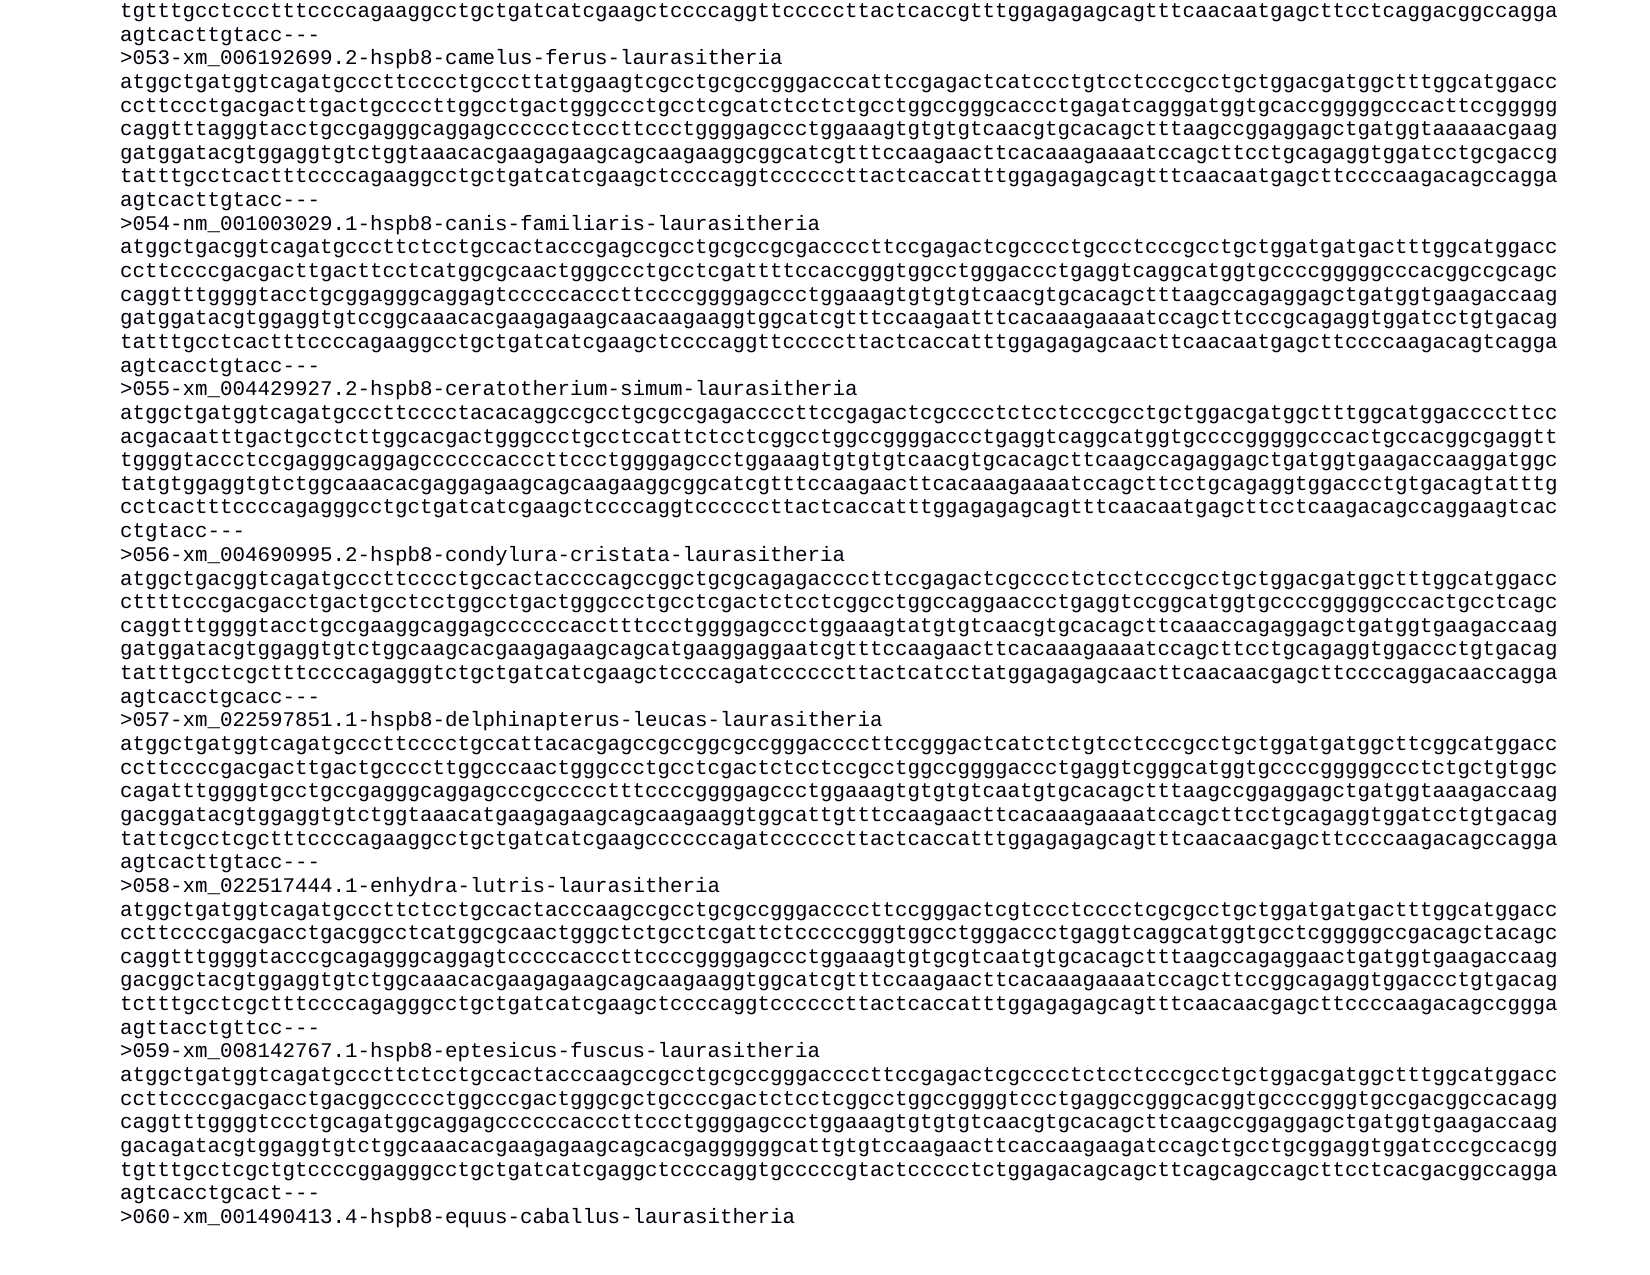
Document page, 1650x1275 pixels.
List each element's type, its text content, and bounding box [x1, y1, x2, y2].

text atggctgatggtcagatgcccttctcctgccactacccaagccgcctgcgccgggaccccttccgggactcgtccctcccctcgcgcctgctggatgatgactttggcatggaccccttccccgacgacctgacggcctcatggcgcaactgggctctgcctcgattctcccccgggtggcctgggaccctgaggtcaggcatggtgcctcgggggccgacagctacagccaggtttggggtacccgcagagggcaggagtcccccacccttccccggggagccctggaaagtgtgcgtcaatgtgcacagctttaagccagaggaactgatggtgaagaccaaggacggctacgtggaggtgtctggcaaacacgaagagaagcagcaagaaggtggcatcgtttccaagaacttcacaaagaaaatccagcttccggcagaggtggaccctgtgacagtctttgcctcgctttccccagagggcctgctgatcatcgaagctccccaggtccccccttactcaccatttggagagagcagtttcaacaacgagcttccccaagacagccgggaagttacctgttcc--- [120, 898, 1564, 1040]
text >059-xm_008142767.1-hspb8-eptesicus-fuscus-laurasitheria [120, 1040, 1564, 1064]
text >054-nm_001003029.1-hspb8-canis-familiaris-laurasitheria [120, 213, 1564, 236]
text >058-xm_022517444.1-enhydra-lutris-laurasitheria [120, 875, 1564, 898]
text atggctgatggtcagatgcccttcccctgcccttatggaagtcgcctgcgccgggacccattccgagactcatccctgtcctcccgcctgctggacgatggctttggcatggaccccttccctgacgacttgactgccccttggcctgactgggccctgcctcgcatctcctctgcctggccgggcaccctgagatcagggatggtgcaccgggggcccacttccgggggcaggtttagggtacctgccgagggcaggagcccccctcccttccctggggagccctggaaagtgtgtgtcaacgtgcacagctttaagccggaggagctgatggtaaaaacgaaggatggatacgtggaggtgtctggtaaacacgaagagaagcagcaagaaggcggcatcgtttccaagaacttcacaaagaaaatccagcttcctgcagaggtggatcctgcgaccgtatttgcctcactttccccagaaggcctgctgatcatcgaagctccccaggtccccccttactcaccatttggagagagcagtttcaacaatgagcttccccaagacagccaggaagtcacttgtacc--- [120, 71, 1564, 213]
text atggctgacggtcagatgcccttctcctgccactacccgagccgcctgcgccgcgaccccttccgagactcgcccctgccctcccgcctgctggatgatgactttggcatggaccccttccccgacgacttgacttcctcatggcgcaactgggccctgcctcgattttccaccgggtggcctgggaccctgaggtcaggcatggtgccccgggggcccacggccgcagccaggtttggggtacctgcggagggcaggagtcccccacccttccccggggagccctggaaagtgtgtgtcaacgtgcacagctttaagccagaggagctgatggtgaagaccaaggatggatacgtggaggtgtccggcaaacacgaagagaagcaacaagaaggtggcatcgtttccaagaatttcacaaagaaaatccagcttcccgcagaggtggatcctgtgacagtatttgcctcactttccccagaaggcctgctgatcatcgaagctccccaggttcccccttactcaccatttggagagagcaacttcaacaatgagcttccccaagacagtcaggaagtcacctgtacc--- [120, 236, 1564, 378]
text >060-xm_001490413.4-hspb8-equus-caballus-laurasitheria [120, 1206, 1564, 1229]
text atggctgatggtcagatgcccttcccctacacaggccgcctgcgccgagaccccttccgagactcgcccctctcctcccgcctgctggacgatggctttggcatggaccccttccacgacaatttgactgcctcttggcacgactgggccctgcctccattctcctcggcctggccggggaccctgaggtcaggcatggtgccccgggggcccactgccacggcgaggtttggggtaccctccgagggcaggagccccccacccttccctggggagccctggaaagtgtgtgtcaacgtgcacagcttcaagccagaggagctgatggtgaagaccaaggatggctatgtggaggtgtctggcaaacacgaggagaagcagcaagaaggcggcatcgtttccaagaacttcacaaagaaaatccagcttcctgcagaggtggaccctgtgacagtatttgcctcactttccccagagggcctgctgatcatcgaagctccccaggtccccccttactcaccatttggagagagcagtttcaacaatgagcttcctcaagacagccaggaagtcacctgtacc--- [120, 402, 1564, 544]
text >057-xm_022597851.1-hspb8-delphinapterus-leucas-laurasitheria [120, 709, 1564, 733]
text >055-xm_004429927.2-hspb8-ceratotherium-simum-laurasitheria [120, 378, 1564, 402]
text >056-xm_004690995.2-hspb8-condylura-cristata-laurasitheria [120, 544, 1564, 567]
text tgtttgcctccctttccccagaaggcctgctgatcatcgaagctccccaggttcccccttactcaccgtttggagagagcagtttcaacaatgagcttcctcaggacggccaggaagtcacttgtacc--- [120, 0, 1564, 47]
text atggctgacggtcagatgcccttcccctgccactaccccagccggctgcgcagagaccccttccgagactcgcccctctcctcccgcctgctggacgatggctttggcatggacccttttcccgacgacctgactgcctcctggcctgactgggccctgcctcgactctcctcggcctggccaggaaccctgaggtccggcatggtgccccgggggcccactgcctcagccaggtttggggtacctgccgaaggcaggagccccccacctttccctggggagccctggaaagtatgtgtcaacgtgcacagcttcaaaccagaggagctgatggtgaagaccaaggatggatacgtggaggtgtctggcaagcacgaagagaagcagcatgaaggaggaatcgtttccaagaacttcacaaagaaaatccagcttcctgcagaggtggaccctgtgacagtatttgcctcgctttccccagagggtctgctgatcatcgaagctccccagatccccccttactcatcctatggagagagcaacttcaacaacgagcttccccaggacaaccaggaagtcacctgcacc--- [120, 567, 1564, 709]
text >053-xm_006192699.2-hspb8-camelus-ferus-laurasitheria [120, 47, 1564, 71]
text atggctgatggtcagatgcccttcccctgccattacacgagccgccggcgccgggaccccttccgggactcatctctgtcctcccgcctgctggatgatggcttcggcatggaccccttccccgacgacttgactgccccttggcccaactgggccctgcctcgactctcctccgcctggccggggaccctgaggtcgggcatggtgccccgggggccctctgctgtggccagatttggggtgcctgccgagggcaggagcccgccccctttccccggggagccctggaaagtgtgtgtcaatgtgcacagctttaagccggaggagctgatggtaaagaccaaggacggatacgtggaggtgtctggtaaacatgaagagaagcagcaagaaggtggcattgtttccaagaacttcacaaagaaaatccagcttcctgcagaggtggatcctgtgacagtattcgcctcgctttccccagaaggcctgctgatcatcgaagccccccagatccccccttactcaccatttggagagagcagtttcaacaacgagcttccccaagacagccaggaagtcacttgtacc--- [120, 733, 1564, 875]
text atggctgatggtcagatgcccttctcctgccactacccaagccgcctgcgccgggaccccttccgagactcgcccctctcctcccgcctgctggacgatggctttggcatggaccccttccccgacgacctgacggccccctggcccgactgggcgctgccccgactctcctcggcctggccggggtccctgaggccgggcacggtgccccgggtgccgacggccacaggcaggtttggggtccctgcagatggcaggagccccccacccttccctggggagccctggaaagtgtgtgtcaacgtgcacagcttcaagccggaggagctgatggtgaagaccaaggacagatacgtggaggtgtctggcaaacacgaagagaagcagcacgaggggggcattgtgtccaagaacttcaccaagaagatccagctgcctgcggaggtggatcccgccacggtgtttgcctcgctgtccccggagggcctgctgatcatcgaggctccccaggtgcccccgtactccccctctggagacagcagcttcagcagccagcttcctcacgacggccaggaagtcacctgcact--- [120, 1064, 1564, 1206]
